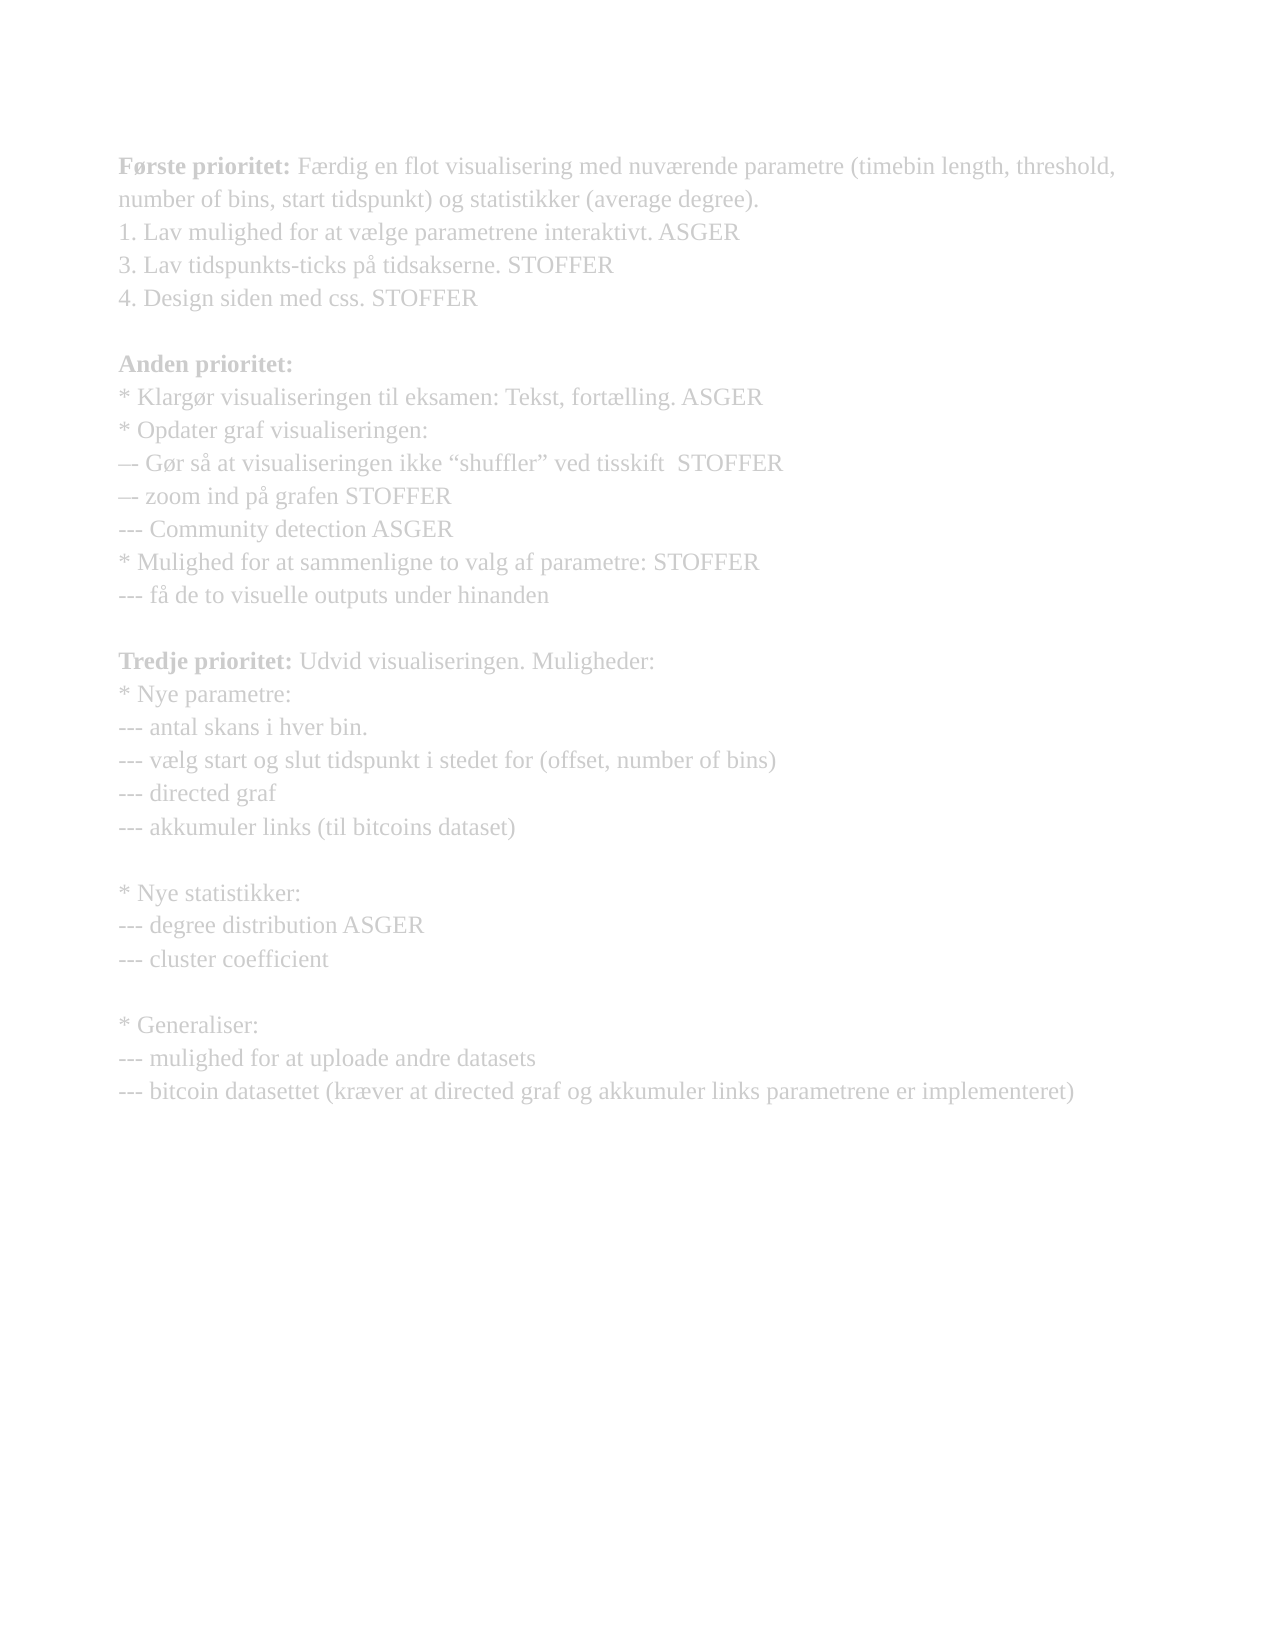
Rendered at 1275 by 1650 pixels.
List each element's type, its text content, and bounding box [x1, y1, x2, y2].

text --- cluster coefficient [118, 944, 1157, 972]
text --- mulighed for at uploade andre datasets [118, 1043, 1157, 1071]
text --- vælg start og slut tidspunkt i stedet for (offset, number of bins) [118, 746, 1157, 774]
text Første prioritet: Færdig en flot visualisering med nuværende parametre (timebin length, threshold, number of bins, start tidspunkt) og statistikker (average degree). [118, 151, 1157, 213]
text --- bitcoin datasettet (kræver at directed graf og akkumuler links parametrene er implementeret) [118, 1076, 1157, 1104]
text 3. Lav tidspunkts-ticks på tidsakserne. STOFFER [118, 250, 1157, 279]
text * Nye statistikker: [118, 878, 1157, 906]
text * Klargør visualiseringen til eksamen: Tekst, fortælling. ASGER [118, 382, 1157, 411]
text --- akkumuler links (til bitcoins dataset) [118, 812, 1157, 840]
text –- zoom ind på grafen STOFFER [118, 481, 1157, 510]
text –- Gør så at visualiseringen ikke “shuffler” ved tisskift STOFFER [118, 448, 1157, 477]
text Anden prioritet: [118, 349, 1157, 378]
text --- Community detection ASGER [118, 514, 1157, 543]
text * Generaliser: [118, 1010, 1157, 1038]
text 4. Design siden med css. STOFFER [118, 283, 1157, 312]
text 1. Lav mulighed for at vælge parametrene interaktivt. ASGER [118, 217, 1157, 246]
text Tredje prioritet: Udvid visualiseringen. Muligheder: [118, 646, 1157, 675]
text * Mulighed for at sammenligne to valg af parametre: STOFFER [118, 547, 1157, 576]
text * Nye parametre: [118, 679, 1157, 708]
text * Opdater graf visualiseringen: [118, 415, 1157, 444]
text --- directed graf [118, 778, 1157, 807]
text --- få de to visuelle outputs under hinanden [118, 580, 1157, 609]
text --- degree distribution ASGER [118, 911, 1157, 939]
text --- antal skans i hver bin. [118, 712, 1157, 741]
